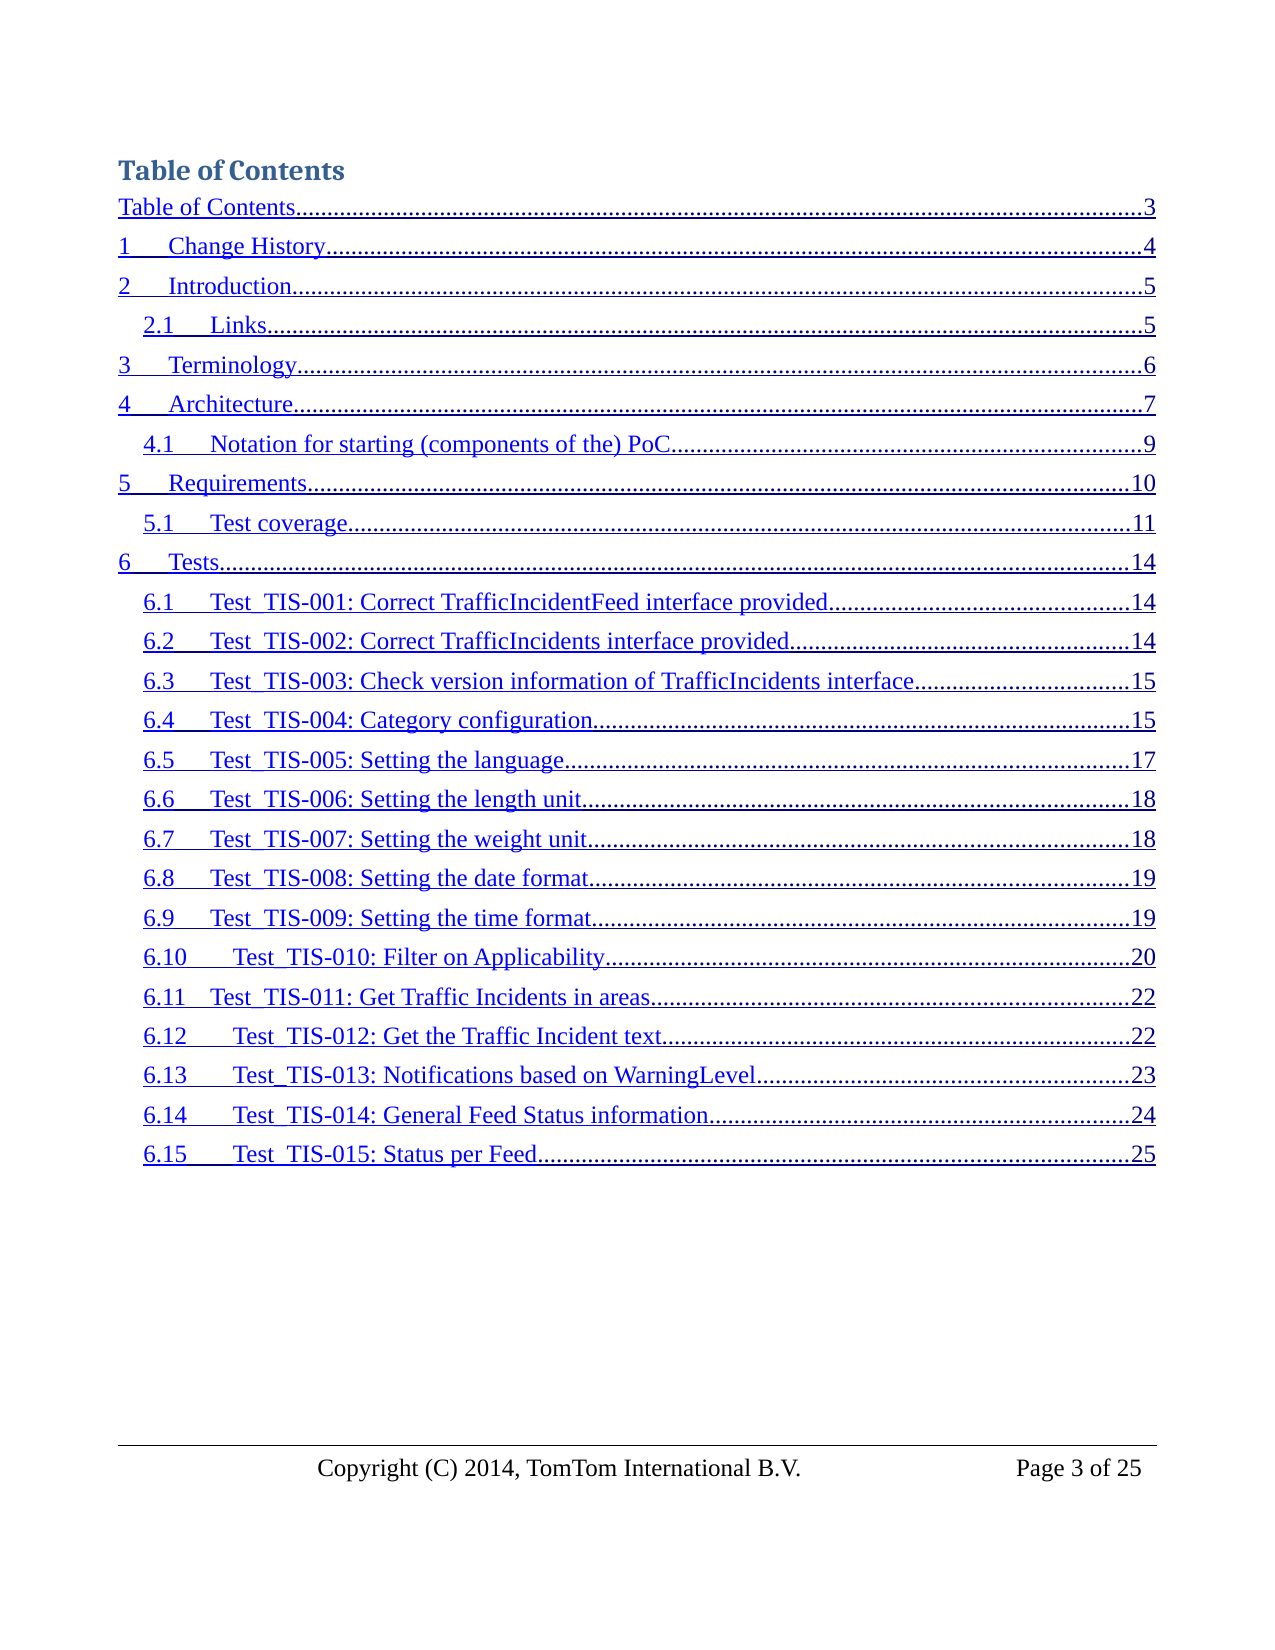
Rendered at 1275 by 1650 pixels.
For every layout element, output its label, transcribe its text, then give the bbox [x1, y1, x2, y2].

text 6.5 Test_TIS-005: Setting the language 17 [143, 745, 1157, 774]
text 2 Introduction 5 [118, 271, 1157, 300]
text 6.7 Test_TIS-007: Setting the weight unit 18 [143, 824, 1157, 853]
text Table of Contents 3 [118, 192, 1157, 221]
text 6.13 Test_TIS-013: Notifications based on WarningLevel 23 [143, 1061, 1157, 1089]
text 5 Requirements 10 [118, 468, 1157, 497]
text 5.1 Test coverage 11 [143, 508, 1157, 537]
text 4.1 Notation for starting (components of the) PoC 9 [143, 429, 1157, 458]
text 6.12 Test_TIS-012: Get the Traffic Incident text 22 [143, 1021, 1157, 1050]
text 6.3 Test_TIS-003: Check version information of TrafficIncidents interface 15 [143, 666, 1157, 695]
text 6.14 Test_TIS-014: General Feed Status information 24 [143, 1100, 1157, 1129]
text 6.6 Test_TIS-006: Setting the length unit 18 [143, 784, 1157, 813]
text 2.1 Links 5 [143, 310, 1157, 339]
text 1 Change History 4 [118, 231, 1157, 261]
text 6.9 Test_TIS-009: Setting the time format 19 [143, 903, 1157, 932]
text 6.15 Test_TIS-015: Status per Feed 25 [143, 1139, 1157, 1168]
subtitle Table of Contents [118, 154, 1157, 187]
text 6.10 Test_TIS-010: Filter on Applicability 20 [143, 942, 1157, 971]
text 3 Terminology 6 [118, 350, 1157, 379]
text 6.11 Test_TIS-011: Get Traffic Incidents in areas 22 [143, 982, 1157, 1011]
text 6.1 Test_TIS-001: Correct TrafficIncidentFeed interface provided 14 [143, 587, 1157, 616]
text 6.2 Test_TIS-002: Correct TrafficIncidents interface provided 14 [143, 626, 1157, 655]
text 4 Architecture 7 [118, 389, 1157, 418]
text 6.8 Test_TIS-008: Setting the date format 19 [143, 863, 1157, 892]
text 6 Tests 14 [118, 547, 1157, 576]
text 6.4 Test_TIS-004: Category configuration 15 [143, 705, 1157, 734]
